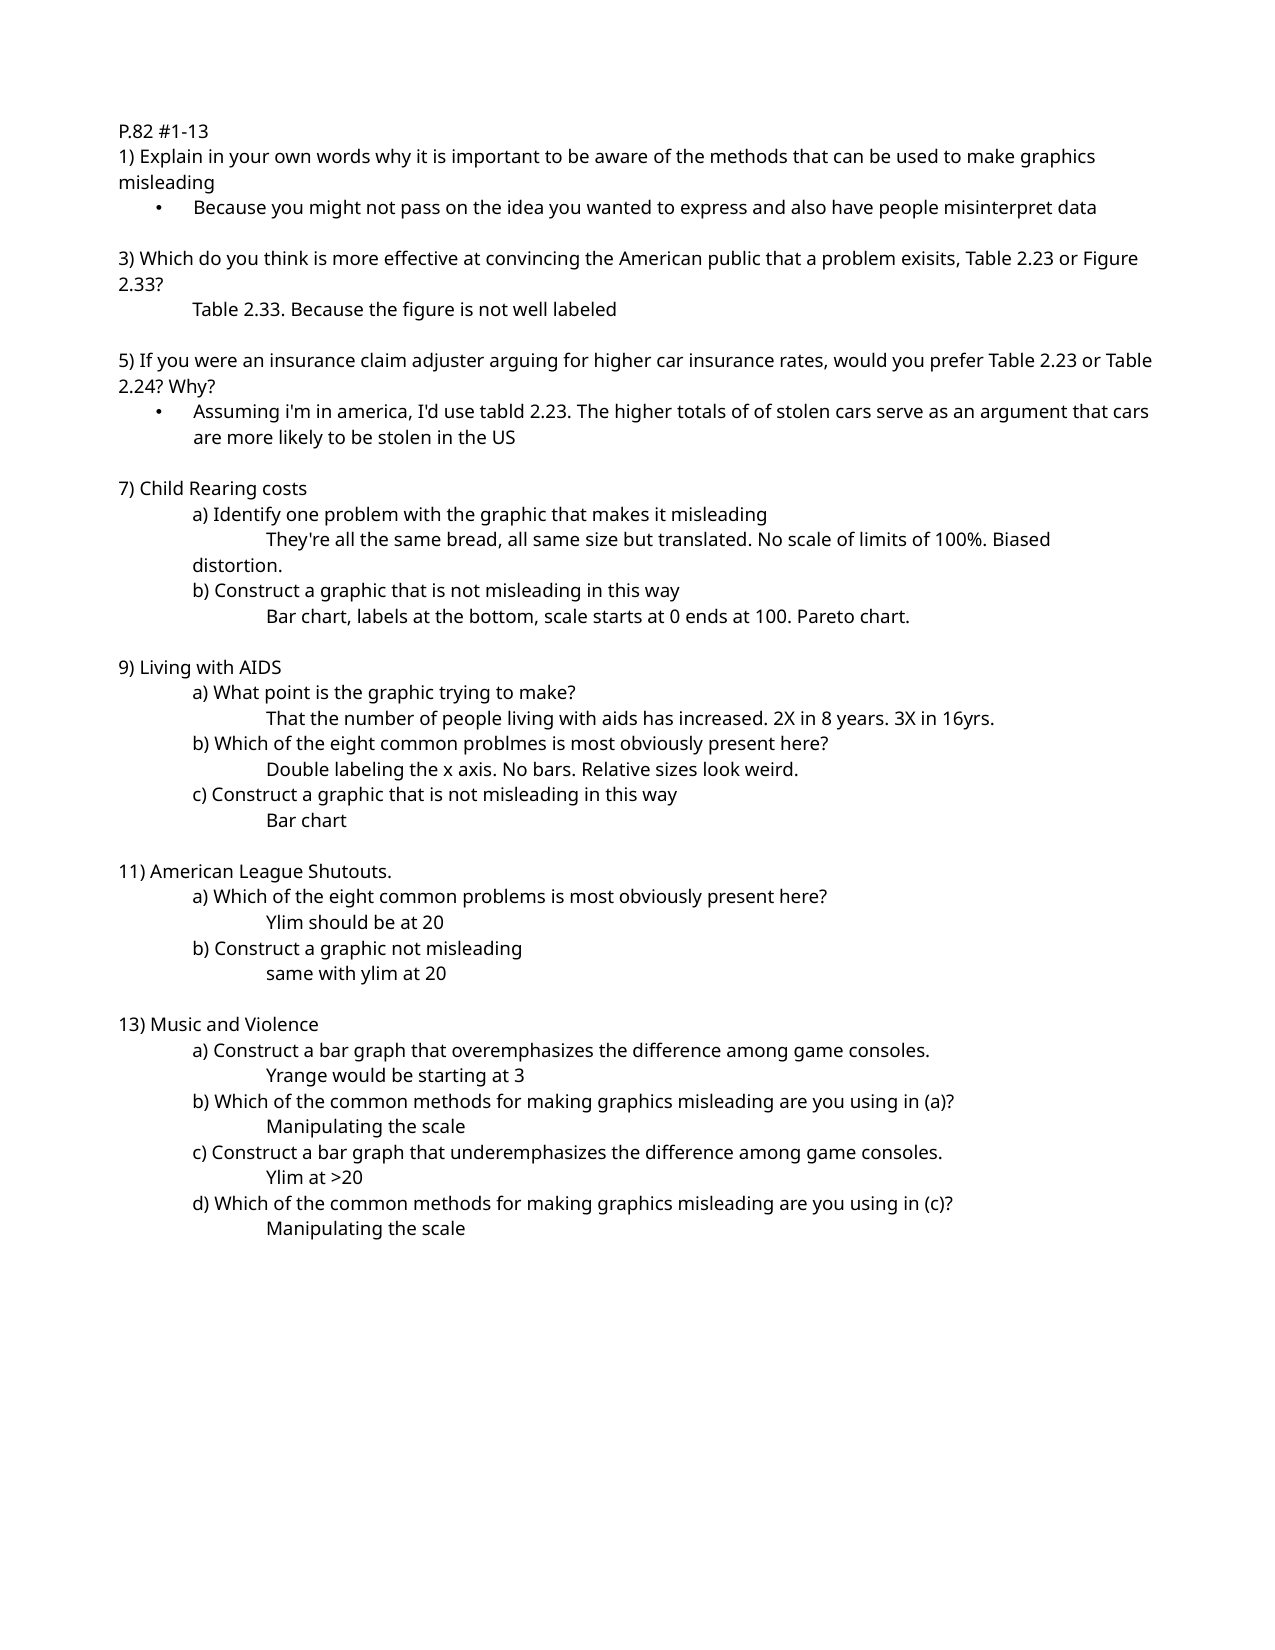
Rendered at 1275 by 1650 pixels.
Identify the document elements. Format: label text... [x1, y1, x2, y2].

text Bar chart [118, 807, 1157, 833]
text c) Construct a graphic that is not misleading in this way [118, 782, 1157, 807]
text a) What point is the graphic trying to make? [118, 679, 1157, 705]
text c) Construct a bar graph that underemphasizes the difference among game consoles. [118, 1139, 1157, 1164]
text b) Construct a graphic that is not misleading in this way [118, 577, 1157, 603]
text same with ylim at 20 [118, 960, 1157, 986]
list Assuming i'm in america, I'd use tabld 2.23. The higher totals of of stolen cars serve as an argument that cars are more likely to be stolen in the US [156, 399, 1157, 450]
text 5) If you were an insurance claim adjuster arguing for higher car insurance rates, would you prefer Table 2.23 or Table 2.24? Why? [118, 348, 1157, 399]
text 9) Living with AIDS [118, 654, 1157, 679]
text 7) Child Rearing costs [118, 475, 1157, 501]
text b) Which of the common methods for making graphics misleading are you using in (a)? [118, 1088, 1157, 1113]
text Ylim at >20 [118, 1164, 1157, 1190]
text Bar chart, labels at the bottom, scale starts at 0 ends at 100. Pareto chart. [118, 603, 1157, 628]
text b) Construct a graphic not misleading [118, 935, 1157, 960]
text Yrange would be starting at 3 [118, 1062, 1157, 1088]
text a) Identify one problem with the graphic that makes it misleading [118, 501, 1157, 526]
text That the number of people living with aids has increased. 2X in 8 years. 3X in 16yrs. [118, 705, 1157, 731]
text Manipulating the scale [118, 1113, 1157, 1139]
text Table 2.33. Because the figure is not well labeled [118, 297, 1157, 322]
text They're all the same bread, all same size but translated. No scale of limits of 100%. Biased distortion. [118, 526, 1157, 577]
text Double labeling the x axis. No bars. Relative sizes look weird. [118, 756, 1157, 782]
text 1) Explain in your own words why it is important to be aware of the methods that can be used to make graphics misleading [118, 144, 1157, 195]
list Because you might not pass on the idea you wanted to express and also have people misinterpret data [156, 195, 1157, 220]
text P.82 #1-13 [118, 118, 1157, 144]
text a) Which of the eight common problems is most obviously present here? [118, 884, 1157, 909]
text a) Construct a bar graph that overemphasizes the difference among game consoles. [118, 1037, 1157, 1062]
text 11) American League Shutouts. [118, 858, 1157, 884]
text 3) Which do you think is more effective at convincing the American public that a problem exisits, Table 2.23 or Figure 2.33? [118, 246, 1157, 297]
text 13) Music and Violence [118, 1011, 1157, 1037]
text Ylim should be at 20 [118, 909, 1157, 935]
text d) Which of the common methods for making graphics misleading are you using in (c)? [118, 1190, 1157, 1216]
text Manipulating the scale [118, 1216, 1157, 1241]
text b) Which of the eight common problmes is most obviously present here? [118, 731, 1157, 756]
